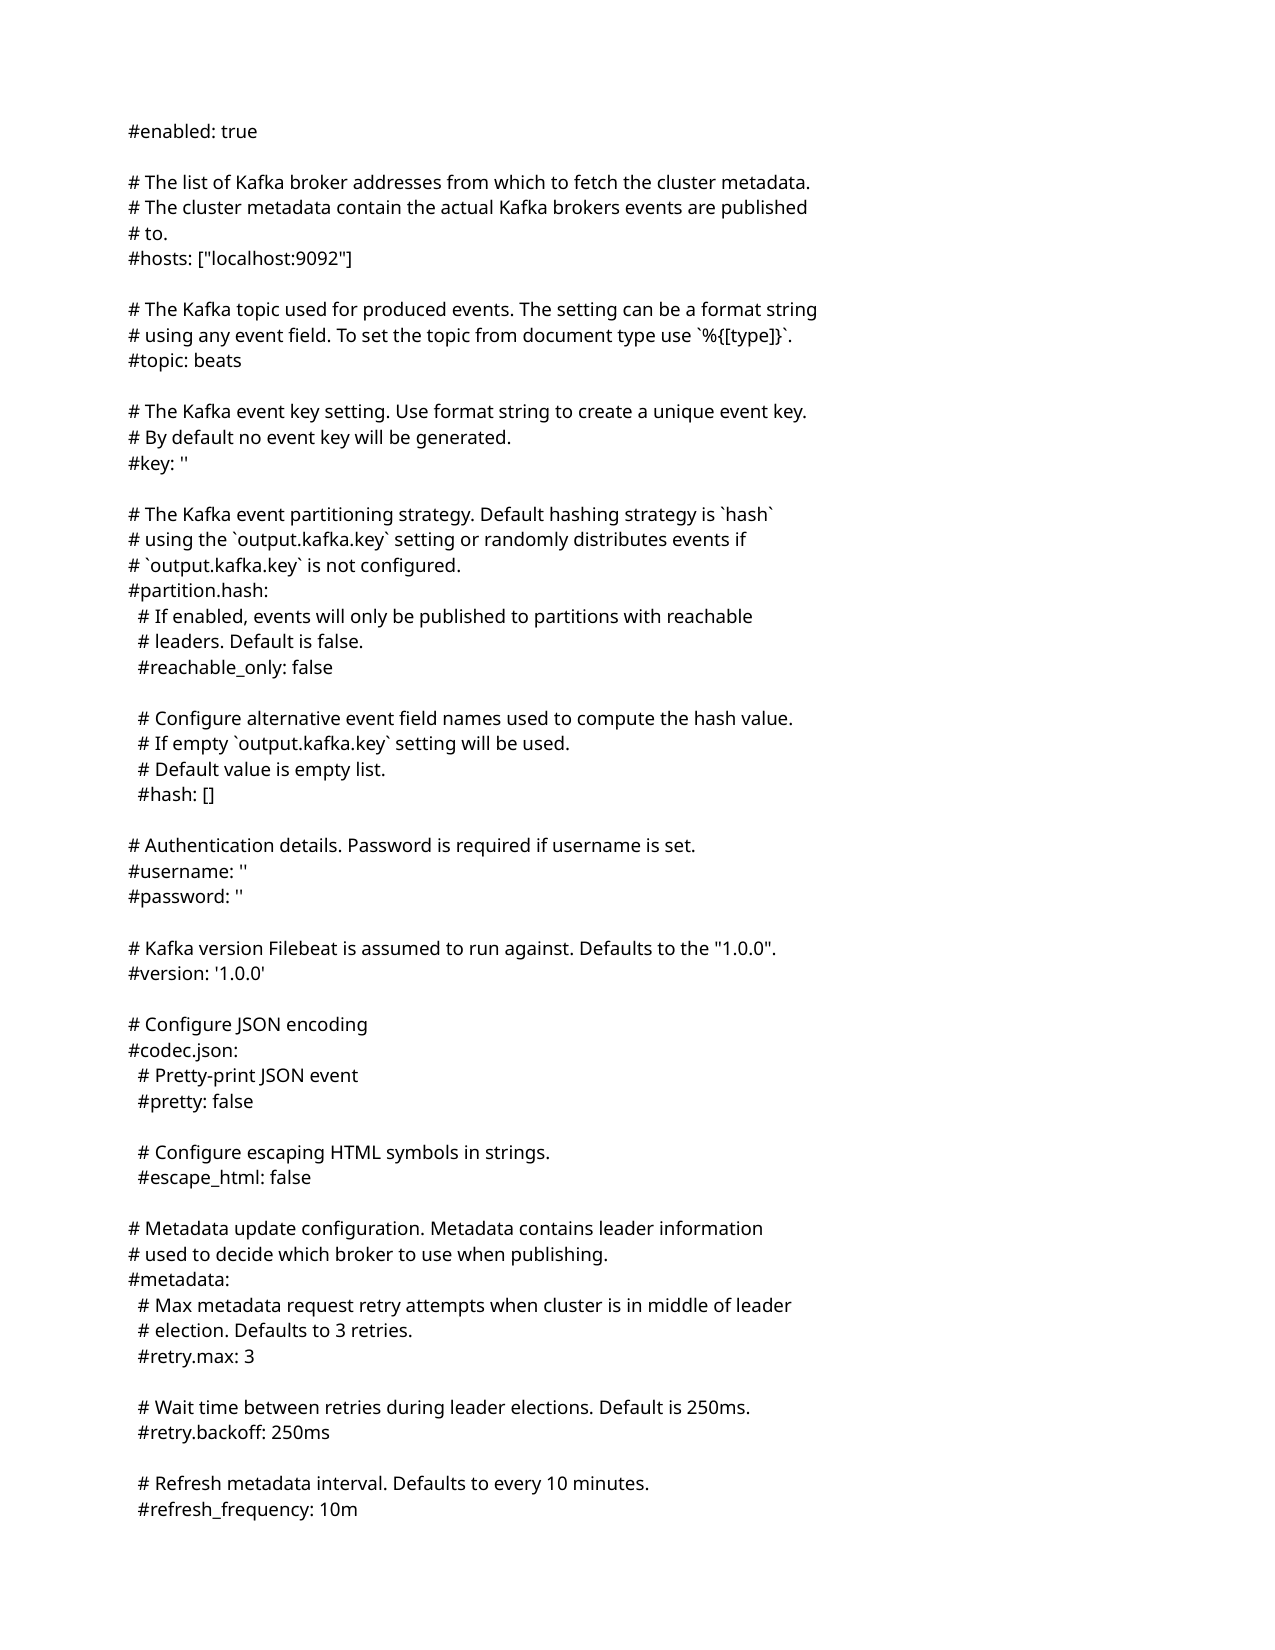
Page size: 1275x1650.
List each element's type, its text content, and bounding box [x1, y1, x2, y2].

text # Pretty-print JSON event [118, 1062, 1157, 1088]
text #retry.max: 3 [118, 1343, 1157, 1369]
text # election. Defaults to 3 retries. [118, 1318, 1157, 1343]
text # to. [118, 220, 1157, 246]
text # Max metadata request retry attempts when cluster is in middle of leader [118, 1292, 1157, 1318]
text #enabled: true [118, 118, 1157, 144]
text # Configure alternative event field names used to compute the hash value. [118, 705, 1157, 731]
text # By default no event key will be generated. [118, 424, 1157, 450]
text # The Kafka event partitioning strategy. Default hashing strategy is `hash` [118, 501, 1157, 526]
text # Metadata update configuration. Metadata contains leader information [118, 1216, 1157, 1241]
text #metadata: [118, 1267, 1157, 1292]
text # using the `output.kafka.key` setting or randomly distributes events if [118, 526, 1157, 552]
text #pretty: false [118, 1088, 1157, 1113]
text #reachable_only: false [118, 654, 1157, 679]
text #key: '' [118, 450, 1157, 475]
text #password: '' [118, 884, 1157, 909]
text # Configure escaping HTML symbols in strings. [118, 1139, 1157, 1164]
text #hash: [] [118, 782, 1157, 807]
text # `output.kafka.key` is not configured. [118, 552, 1157, 577]
text #codec.json: [118, 1037, 1157, 1062]
text #refresh_frequency: 10m [118, 1496, 1157, 1522]
text # If empty `output.kafka.key` setting will be used. [118, 731, 1157, 756]
text #escape_html: false [118, 1164, 1157, 1190]
text # The list of Kafka broker addresses from which to fetch the cluster metadata. [118, 169, 1157, 195]
text # The Kafka event key setting. Use format string to create a unique event key. [118, 399, 1157, 424]
text # using any event field. To set the topic from document type use `%{[type]}`. [118, 322, 1157, 348]
text # The Kafka topic used for produced events. The setting can be a format string [118, 297, 1157, 322]
text # Configure JSON encoding [118, 1011, 1157, 1037]
text # Default value is empty list. [118, 756, 1157, 782]
text # Wait time between retries during leader elections. Default is 250ms. [118, 1394, 1157, 1420]
text #username: '' [118, 858, 1157, 884]
text # Authentication details. Password is required if username is set. [118, 833, 1157, 858]
text # leaders. Default is false. [118, 628, 1157, 654]
text # The cluster metadata contain the actual Kafka brokers events are published [118, 195, 1157, 220]
text #partition.hash: [118, 577, 1157, 603]
text #version: '1.0.0' [118, 960, 1157, 986]
text # Kafka version Filebeat is assumed to run against. Defaults to the "1.0.0". [118, 935, 1157, 960]
text # If enabled, events will only be published to partitions with reachable [118, 603, 1157, 628]
text #retry.backoff: 250ms [118, 1420, 1157, 1445]
text # used to decide which broker to use when publishing. [118, 1241, 1157, 1267]
text #topic: beats [118, 348, 1157, 373]
text #hosts: ["localhost:9092"] [118, 246, 1157, 271]
text # Refresh metadata interval. Defaults to every 10 minutes. [118, 1471, 1157, 1496]
